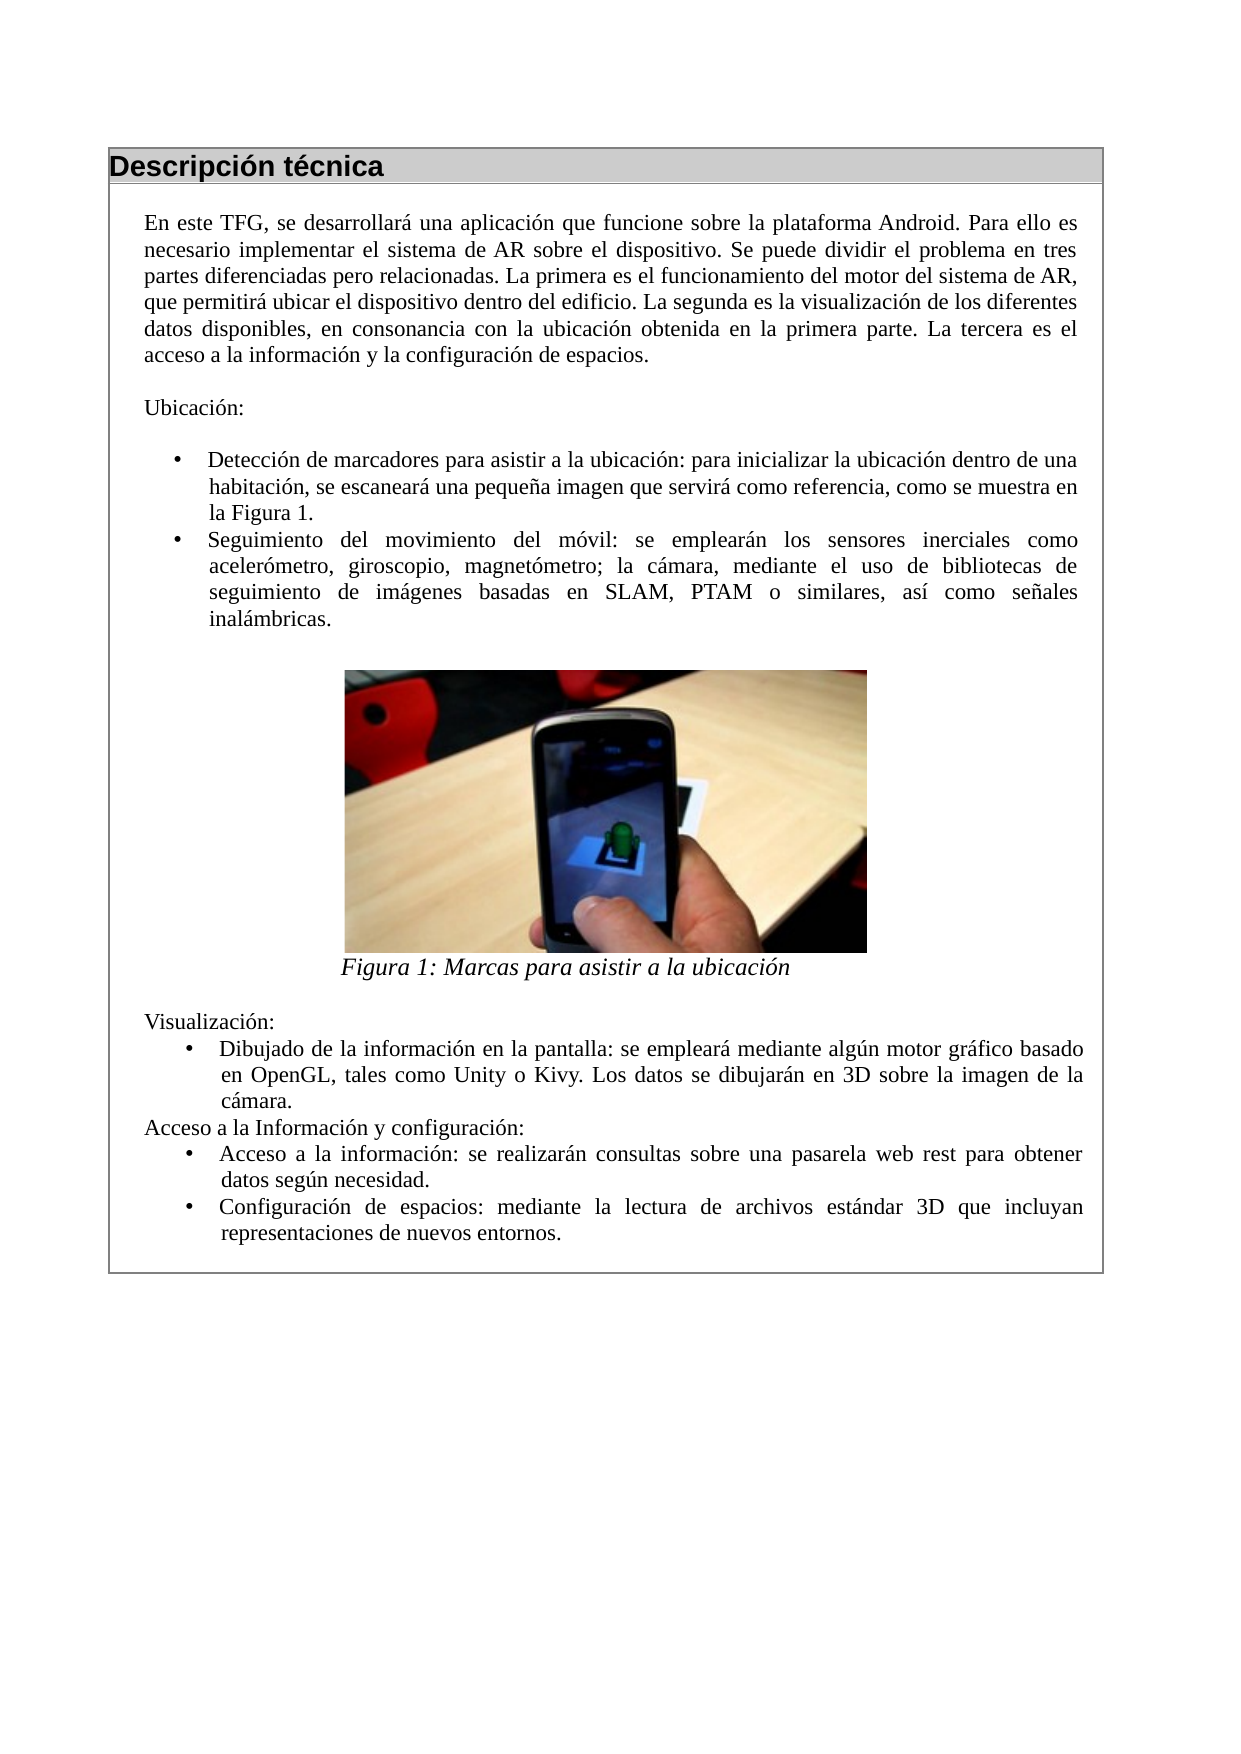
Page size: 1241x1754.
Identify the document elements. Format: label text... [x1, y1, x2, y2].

table_cell En este TFG, se desarrollará una aplicación que funcione sobre la plataforma Android. Para ello es necesario implementar el sistema de AR sobre el dispositivo. Se puede dividir el problema en tres partes diferenciadas pero relacionadas. La primera es el funcionamiento del motor del sistema de AR, que permitirá ubicar el dispositivo dentro del edificio. La segunda es la visualización de los diferentes datos disponibles, en consonancia con la ubicación obtenida en la primera parte. La tercera es el acceso a la información y la configuración de espacios. Ubicación: Detección de marcadores para asistir a la ubicación: para inicializar la ubicación dentro de una habitación, se escaneará una pequeña imagen que servirá como referencia, como se muestra en la Figura 1. Seguimiento del movimiento del móvil: se emplearán los sensores inerciales como acelerómetro, giroscopio, magnetómetro; la cámara, mediante el uso de bibliotecas de seguimiento de imágenes basadas en SLAM, PTAM o similares, así como señales inalámbricas. Visualización: Dibujado de la información en la pantalla: se empleará mediante algún motor gráfico basado en OpenGL, tales como Unity o Kivy. Los datos se dibujarán en 3D sobre la imagen de la cámara. Acceso a la Información y configuración: Acceso a la información: se realizarán consultas sobre una pasarela web rest para obtener datos según necesidad. Configuración de espacios: mediante la lectura de archivos estándar 3D que incluyan representaciones de nuevos entornos. [110, 184, 1102, 1272]
picture [344, 670, 867, 953]
table_header Descripción técnica [110, 149, 1102, 182]
